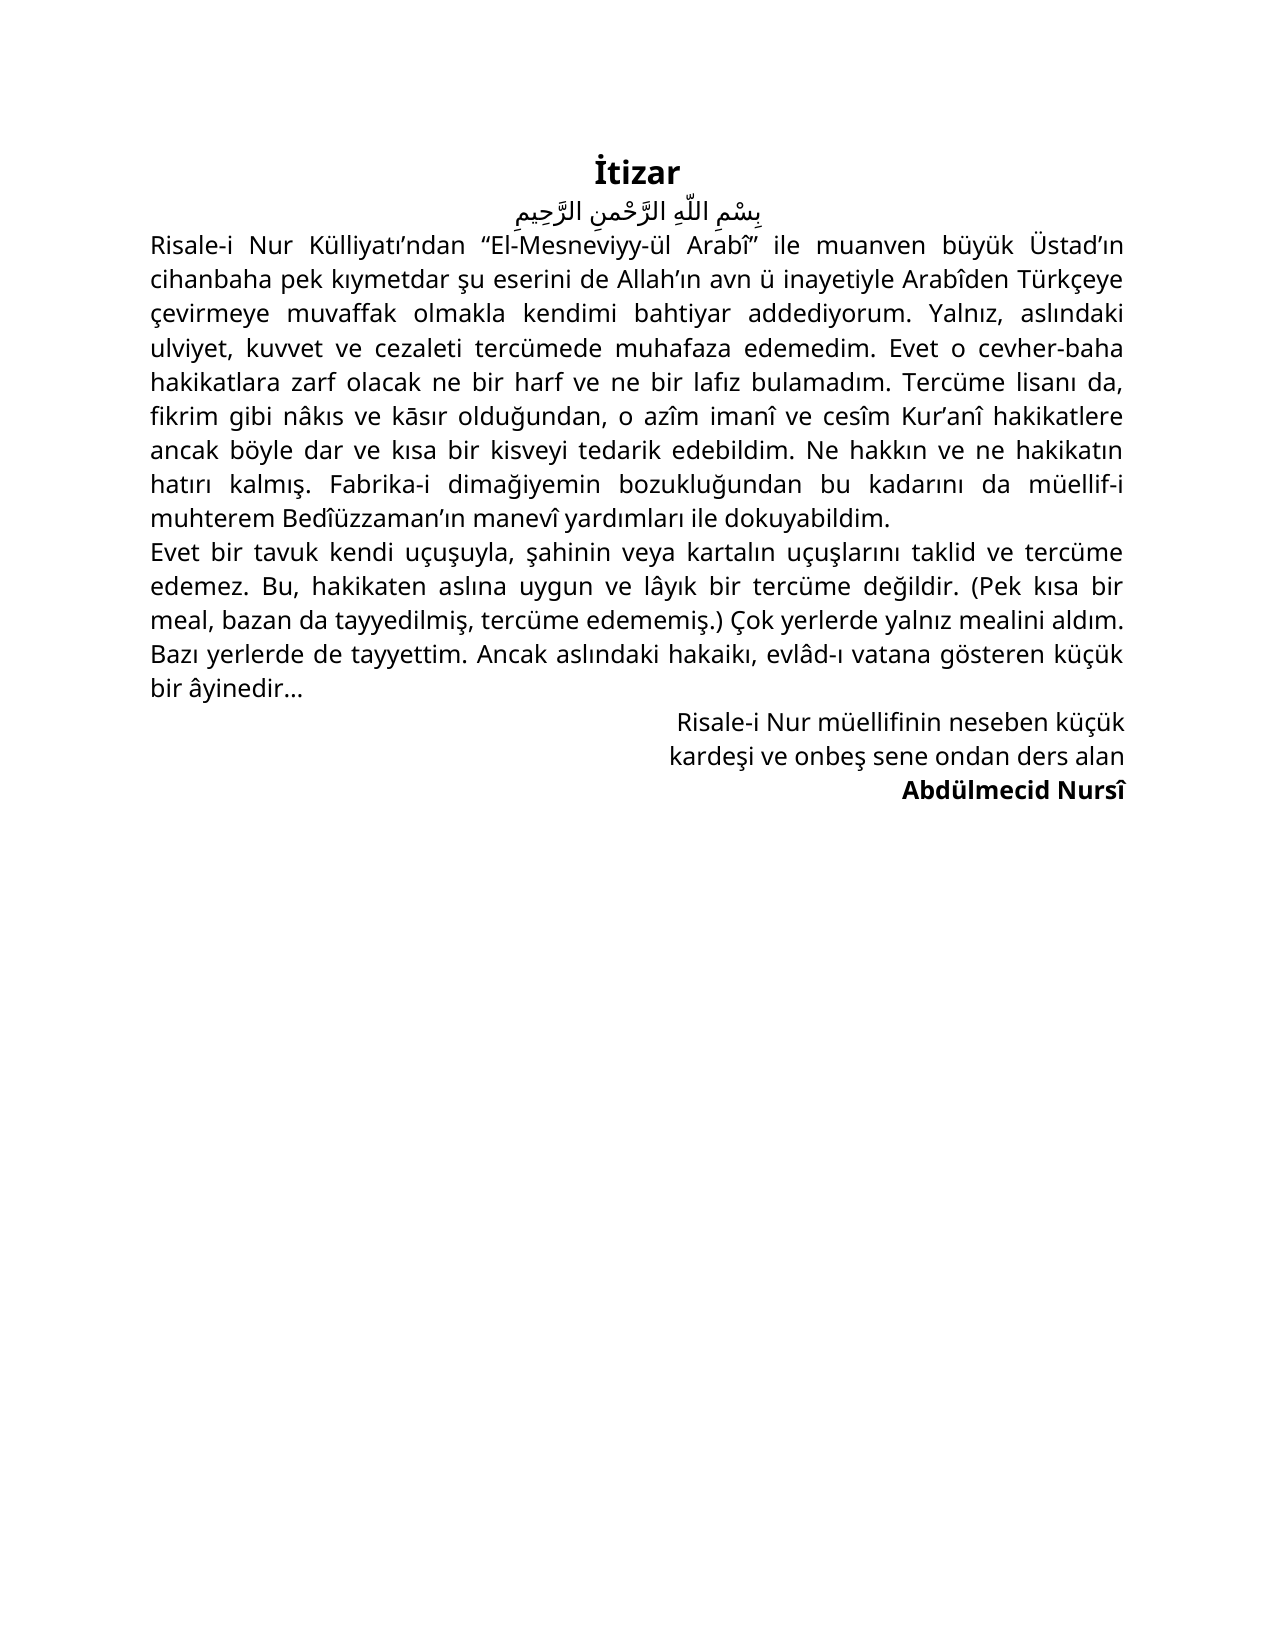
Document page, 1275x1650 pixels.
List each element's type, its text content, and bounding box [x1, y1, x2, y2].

text Abdülmecid Nursî [150, 773, 1125, 807]
text بِسْمِ اللّهِ الرَّحْمنِ الرَّحِيمِ [150, 194, 1125, 228]
text Risale-i Nur Külliyatı’ndan “El-Mesneviyy-ül Arabî” ile muanven büyük Üstad’ın cihanbaha pek kıymetdar şu eserini de Allah’ın avn ü inayetiyle Arabîden Türkçeye çevirmeye muvaffak olmakla kendimi bahtiyar addediyorum. Yalnız, aslındaki ulviyet, kuvvet ve cezaleti tercümede muhafaza edemedim. Evet o cevher-baha hakikatlara zarf olacak ne bir harf ve ne bir lafız bulamadım. Tercüme lisanı da, fikrim gibi nâkıs ve kāsır olduğundan, o azîm imanî ve cesîm Kur’anî hakikatlere ancak böyle dar ve kısa bir kisveyi tedarik edebildim. Ne hakkın ve ne hakikatın hatırı kalmış. Fabrika-i dimağiyemin bozukluğundan bu kadarını da müellif-i muhterem Bedîüzzaman’ın manevî yardımları ile dokuyabildim. [150, 228, 1125, 534]
text kardeşi ve onbeş sene ondan ders alan [150, 739, 1125, 773]
subtitle İtizar [150, 150, 1125, 194]
text Risale-i Nur müellifinin neseben küçük [150, 705, 1125, 739]
text Evet bir tavuk kendi uçuşuyla, şahinin veya kartalın uçuşlarını taklid ve tercüme edemez. Bu, hakikaten aslına uygun ve lâyık bir tercüme değildir. (Pek kısa bir meal, bazan da tayyedilmiş, tercüme edememiş.) Çok yerlerde yalnız mealini aldım. Bazı yerlerde de tayyettim. Ancak aslındaki hakaikı, evlâd-ı vatana gösteren küçük bir âyinedir… [150, 534, 1125, 705]
